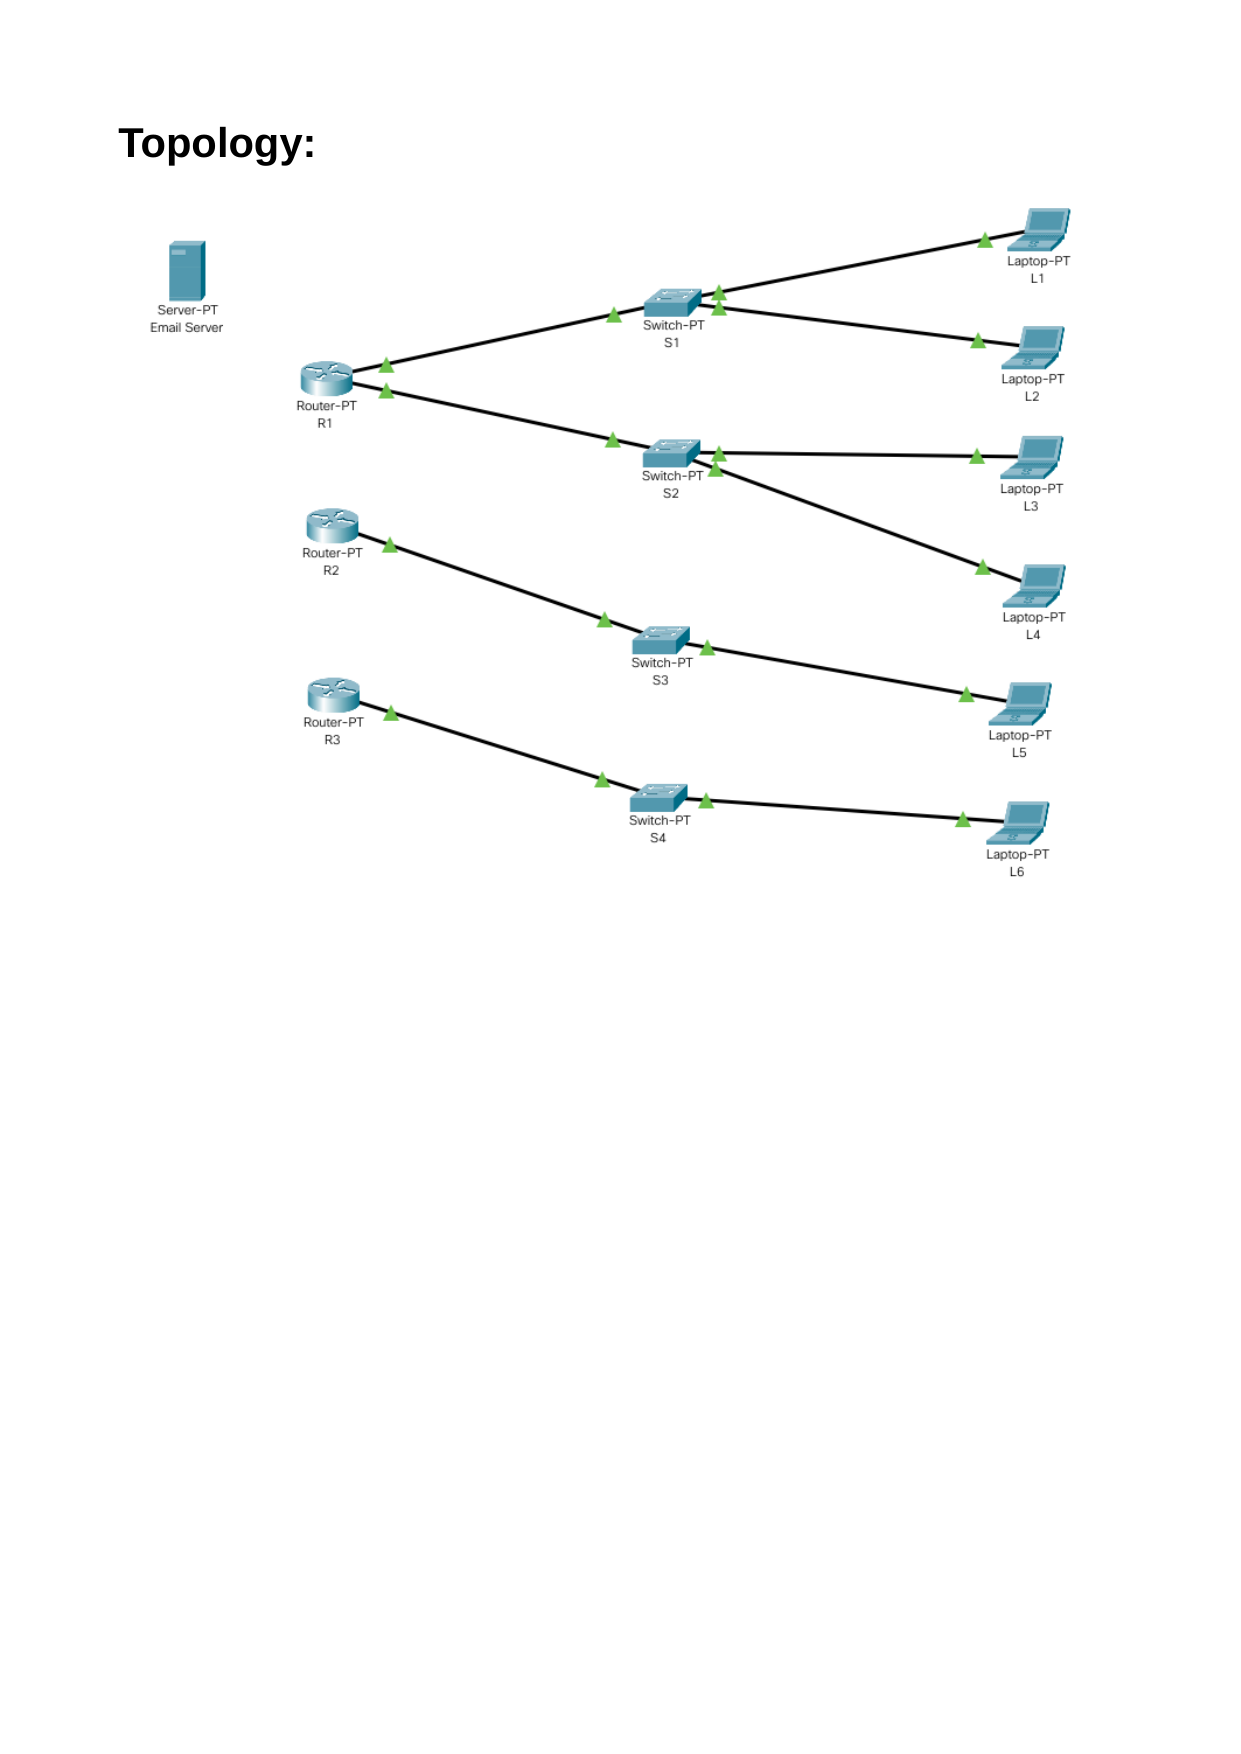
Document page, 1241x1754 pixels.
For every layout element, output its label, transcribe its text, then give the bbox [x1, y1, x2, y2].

text Topology: [118, 118, 1122, 166]
picture [118, 166, 1123, 944]
